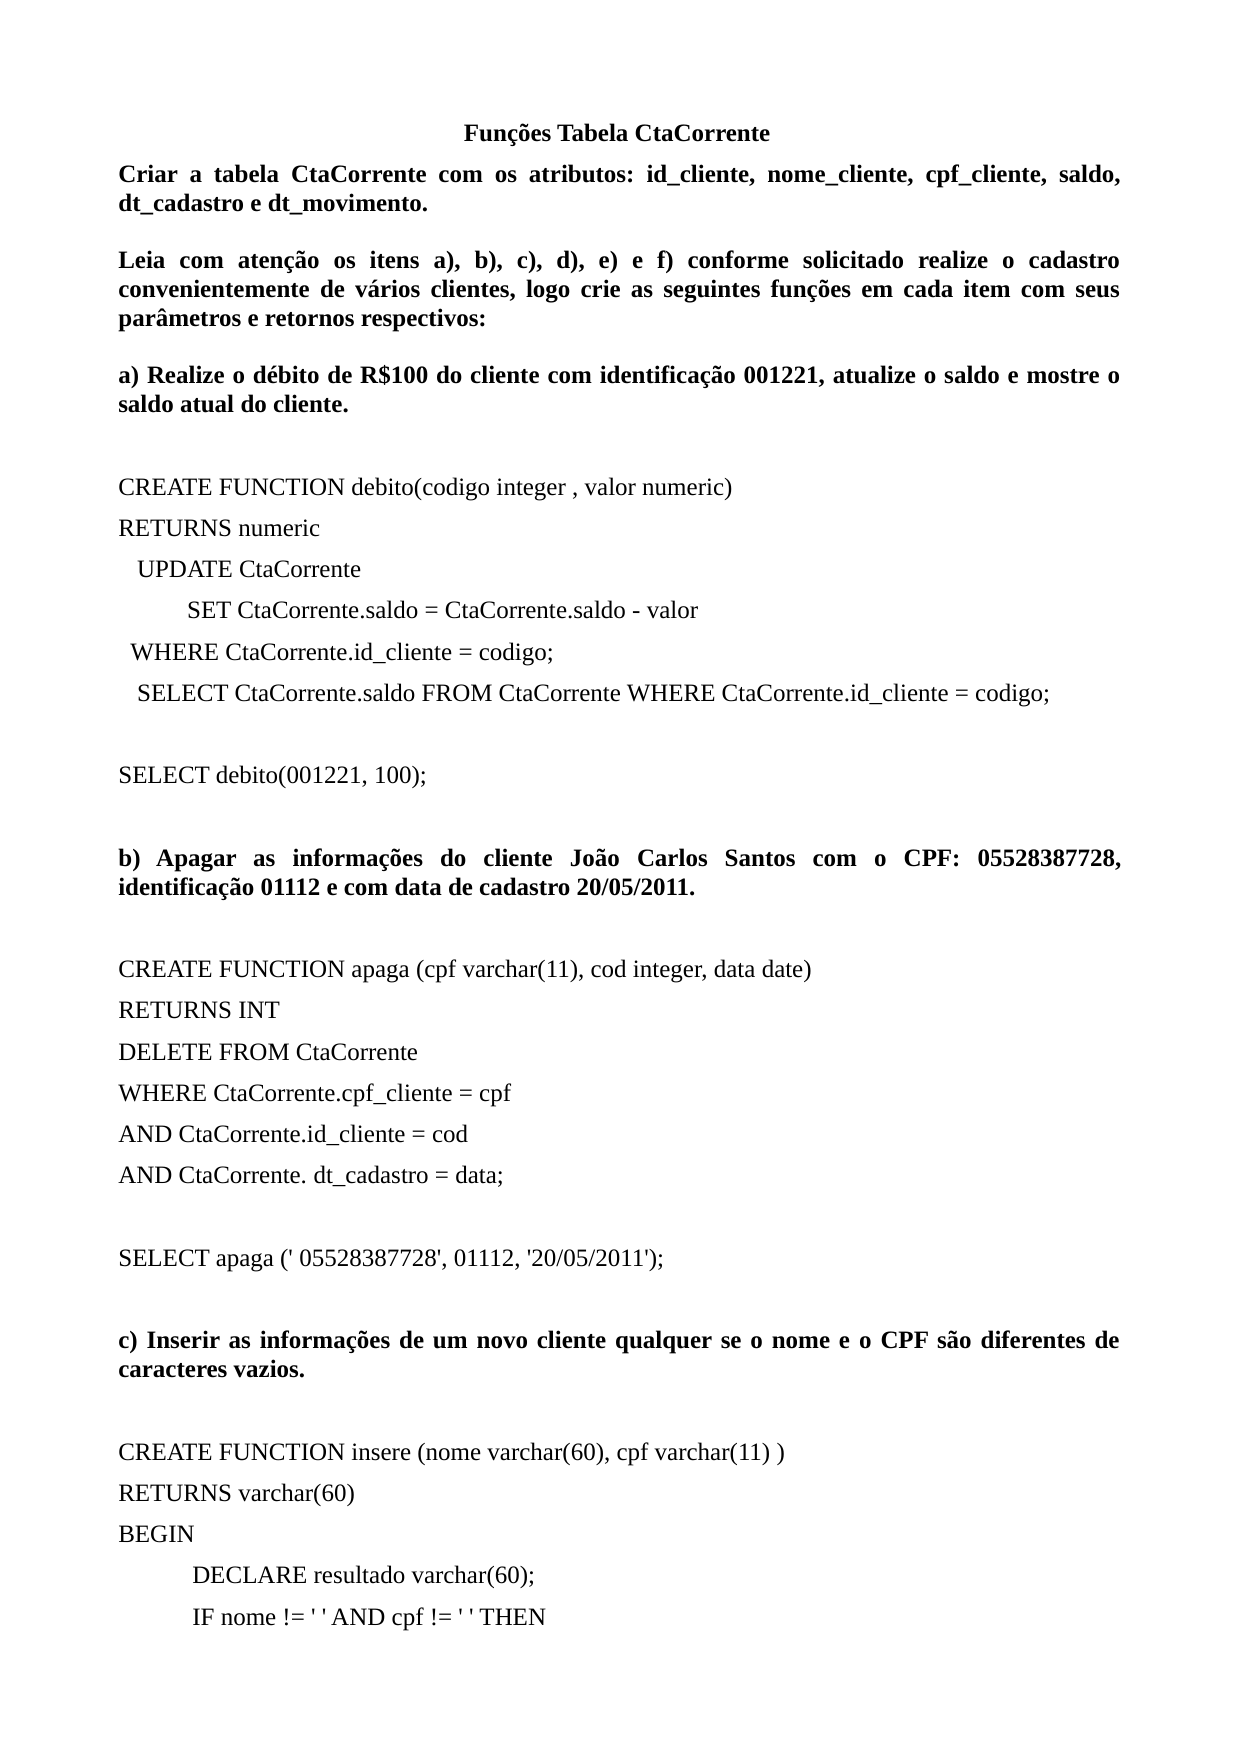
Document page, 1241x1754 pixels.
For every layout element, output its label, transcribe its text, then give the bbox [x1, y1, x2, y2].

text UPDATE CtaCorrente [118, 554, 1122, 583]
text Leia com atenção os itens a), b), c), d), e) e f) conforme solicitado realize o cadastro convenientemente de vários clientes, logo crie as seguintes funções em cada item com seus parâmetros e retornos respectivos: [118, 246, 1122, 332]
text c) Inserir as informações de um novo cliente qualquer se o nome e o CPF são diferentes de caracteres vazios. [118, 1326, 1122, 1383]
text CREATE FUNCTION insere (nome varchar(60), cpf varchar(11) ) [118, 1437, 1122, 1466]
text CREATE FUNCTION apaga (cpf varchar(11), cod integer, data date) [118, 954, 1122, 983]
text SELECT debito(001221, 100); [118, 761, 1122, 789]
text WHERE CtaCorrente.id_cliente = codigo; [118, 637, 1122, 666]
text RETURNS numeric [118, 513, 1122, 542]
text Funções Tabela CtaCorrente [118, 118, 1122, 147]
text SELECT CtaCorrente.saldo FROM CtaCorrente WHERE CtaCorrente.id_cliente = codigo; [118, 678, 1122, 707]
text DECLARE resultado varchar(60); [118, 1561, 1122, 1589]
text WHERE CtaCorrente.cpf_cliente = cpf [118, 1078, 1122, 1107]
text a) Realize o débito de R$100 do cliente com identificação 001221, atualize o saldo e mostre o saldo atual do cliente. [118, 361, 1122, 418]
text IF nome != ' ' AND cpf != ' ' THEN [118, 1602, 1122, 1631]
text RETURNS varchar(60) [118, 1478, 1122, 1507]
text Criar a tabela CtaCorrente com os atributos: id_cliente, nome_cliente, cpf_cliente, saldo, dt_cadastro e dt_movimento. [118, 159, 1122, 217]
text SET CtaCorrente.saldo = CtaCorrente.saldo - valor [118, 596, 1122, 624]
text DELETE FROM CtaCorrente [118, 1037, 1122, 1066]
text SELECT apaga (' 05528387728', 01112, '20/05/2011'); [118, 1243, 1122, 1272]
text CREATE FUNCTION debito(codigo integer , valor numeric) [118, 472, 1122, 501]
text b) Apagar as informações do cliente João Carlos Santos com o CPF: 05528387728, identificação 01112 e com data de cadastro 20/05/2011. [118, 843, 1122, 901]
text BEGIN [118, 1519, 1122, 1548]
text AND CtaCorrente.id_cliente = cod [118, 1119, 1122, 1148]
text AND CtaCorrente. dt_cadastro = data; [118, 1161, 1122, 1189]
text RETURNS INT [118, 996, 1122, 1024]
